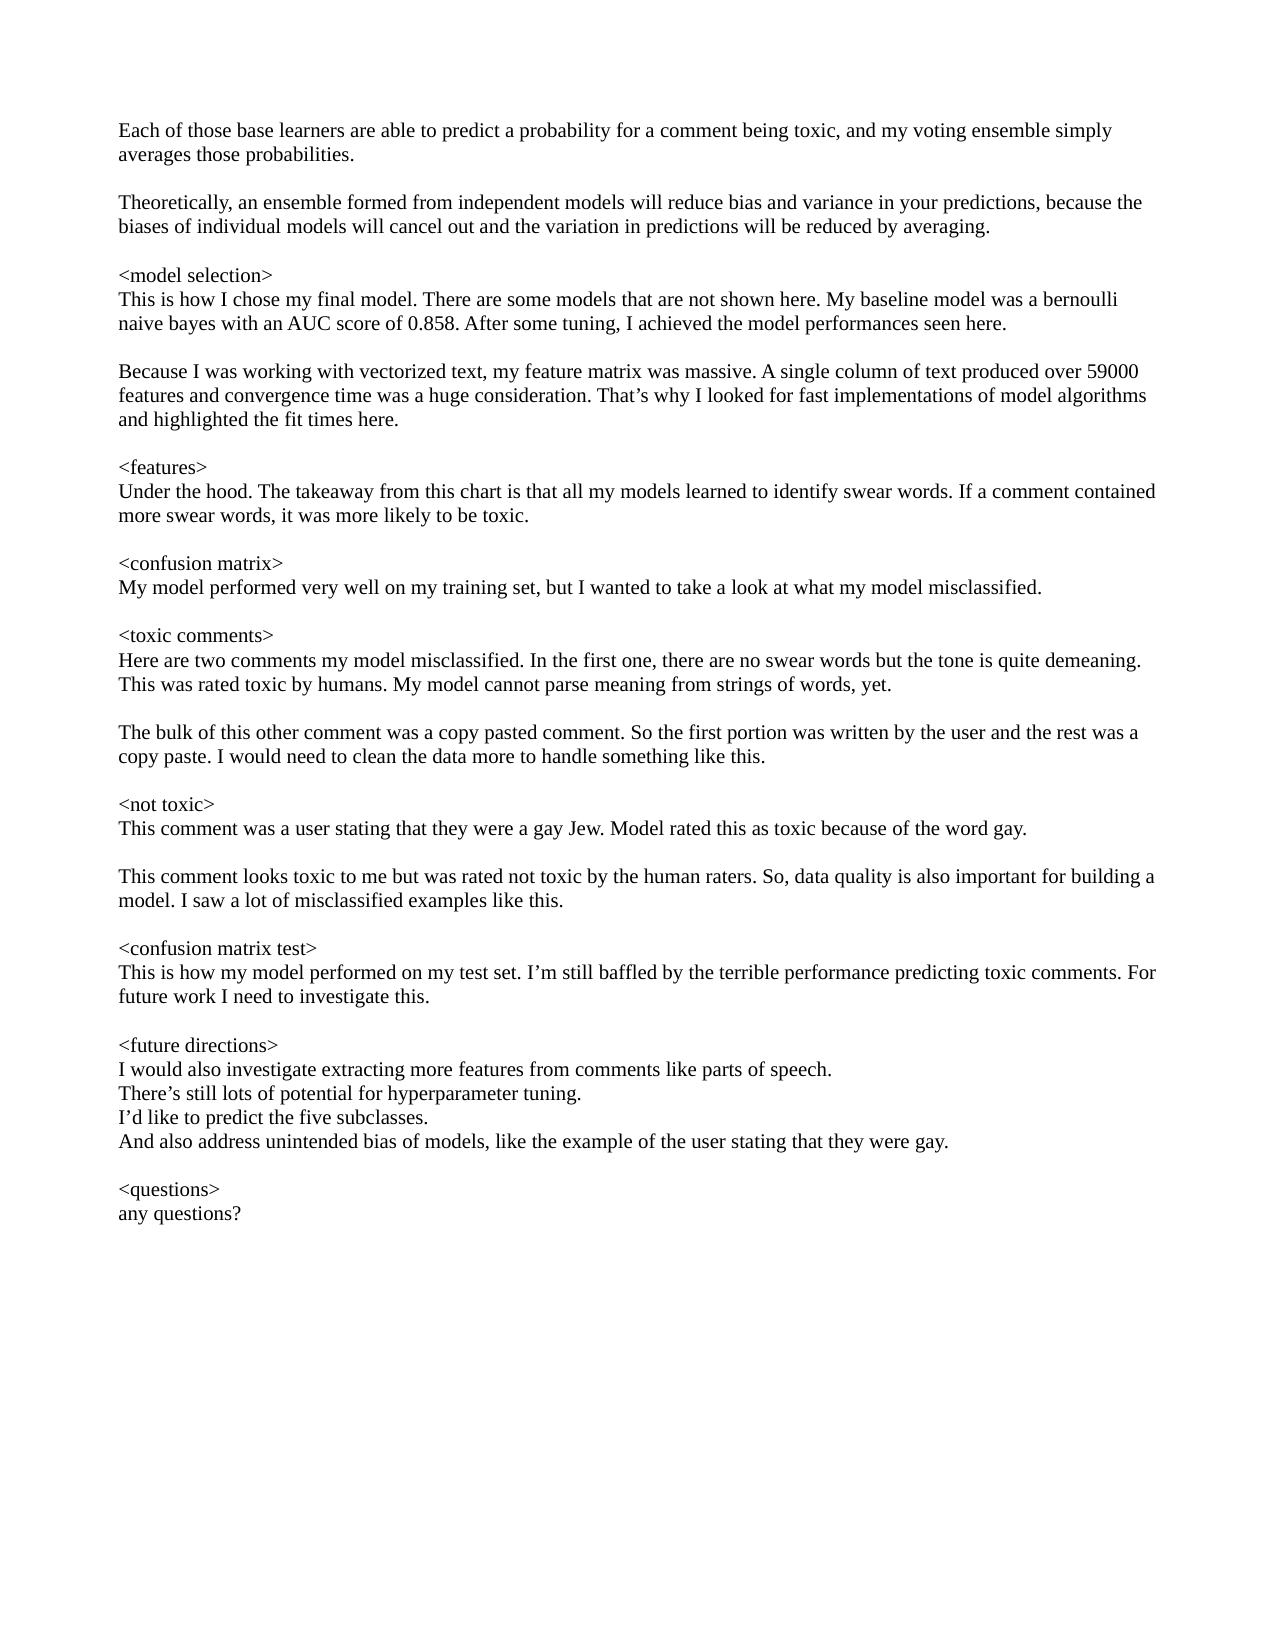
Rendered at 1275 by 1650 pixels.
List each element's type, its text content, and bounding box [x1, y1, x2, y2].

text There’s still lots of potential for hyperparameter tuning. [118, 1081, 1157, 1105]
text any questions? [118, 1201, 1157, 1225]
text Theoretically, an ensemble formed from independent models will reduce bias and variance in your predictions, because the biases of individual models will cancel out and the variation in predictions will be reduced by averaging. [118, 190, 1157, 238]
text This is how my model performed on my test set. I’m still baffled by the terrible performance predicting toxic comments. For future work I need to investigate this. [118, 960, 1157, 1008]
text <questions> [118, 1177, 1157, 1201]
text Each of those base learners are able to predict a probability for a comment being toxic, and my voting ensemble simply averages those probabilities. [118, 118, 1157, 166]
text Here are two comments my model misclassified. In the first one, there are no swear words but the tone is quite demeaning. This was rated toxic by humans. My model cannot parse meaning from strings of words, yet. [118, 647, 1157, 696]
text <future directions> [118, 1032, 1157, 1057]
text Because I was working with vectorized text, my feature matrix was massive. A single column of text produced over 59000 features and convergence time was a huge consideration. That’s why I looked for fast implementations of model algorithms and highlighted the fit times here. [118, 359, 1157, 431]
text And also address unintended bias of models, like the example of the user stating that they were gay. [118, 1129, 1157, 1153]
text My model performed very well on my training set, but I wanted to take a look at what my model misclassified. [118, 575, 1157, 599]
text Under the hood. The takeaway from this chart is that all my models learned to identify swear words. If a comment contained more swear words, it was more likely to be toxic. [118, 479, 1157, 527]
text I would also investigate extracting more features from comments like parts of speech. [118, 1057, 1157, 1081]
text <confusion matrix> [118, 551, 1157, 575]
text This comment looks toxic to me but was rated not toxic by the human raters. So, data quality is also important for building a model. I saw a lot of misclassified examples like this. [118, 864, 1157, 912]
text <not toxic> [118, 792, 1157, 816]
text This comment was a user stating that they were a gay Jew. Model rated this as toxic because of the word gay. [118, 816, 1157, 840]
text <model selection> [118, 262, 1157, 287]
text The bulk of this other comment was a copy pasted comment. So the first portion was written by the user and the rest was a copy paste. I would need to clean the data more to handle something like this. [118, 720, 1157, 768]
text <confusion matrix test> [118, 936, 1157, 960]
text <features> [118, 455, 1157, 479]
text This is how I chose my final model. There are some models that are not shown here. My baseline model was a bernoulli naive bayes with an AUC score of 0.858. After some tuning, I achieved the model performances seen here. [118, 287, 1157, 335]
text I’d like to predict the five subclasses. [118, 1105, 1157, 1129]
text <toxic comments> [118, 623, 1157, 647]
